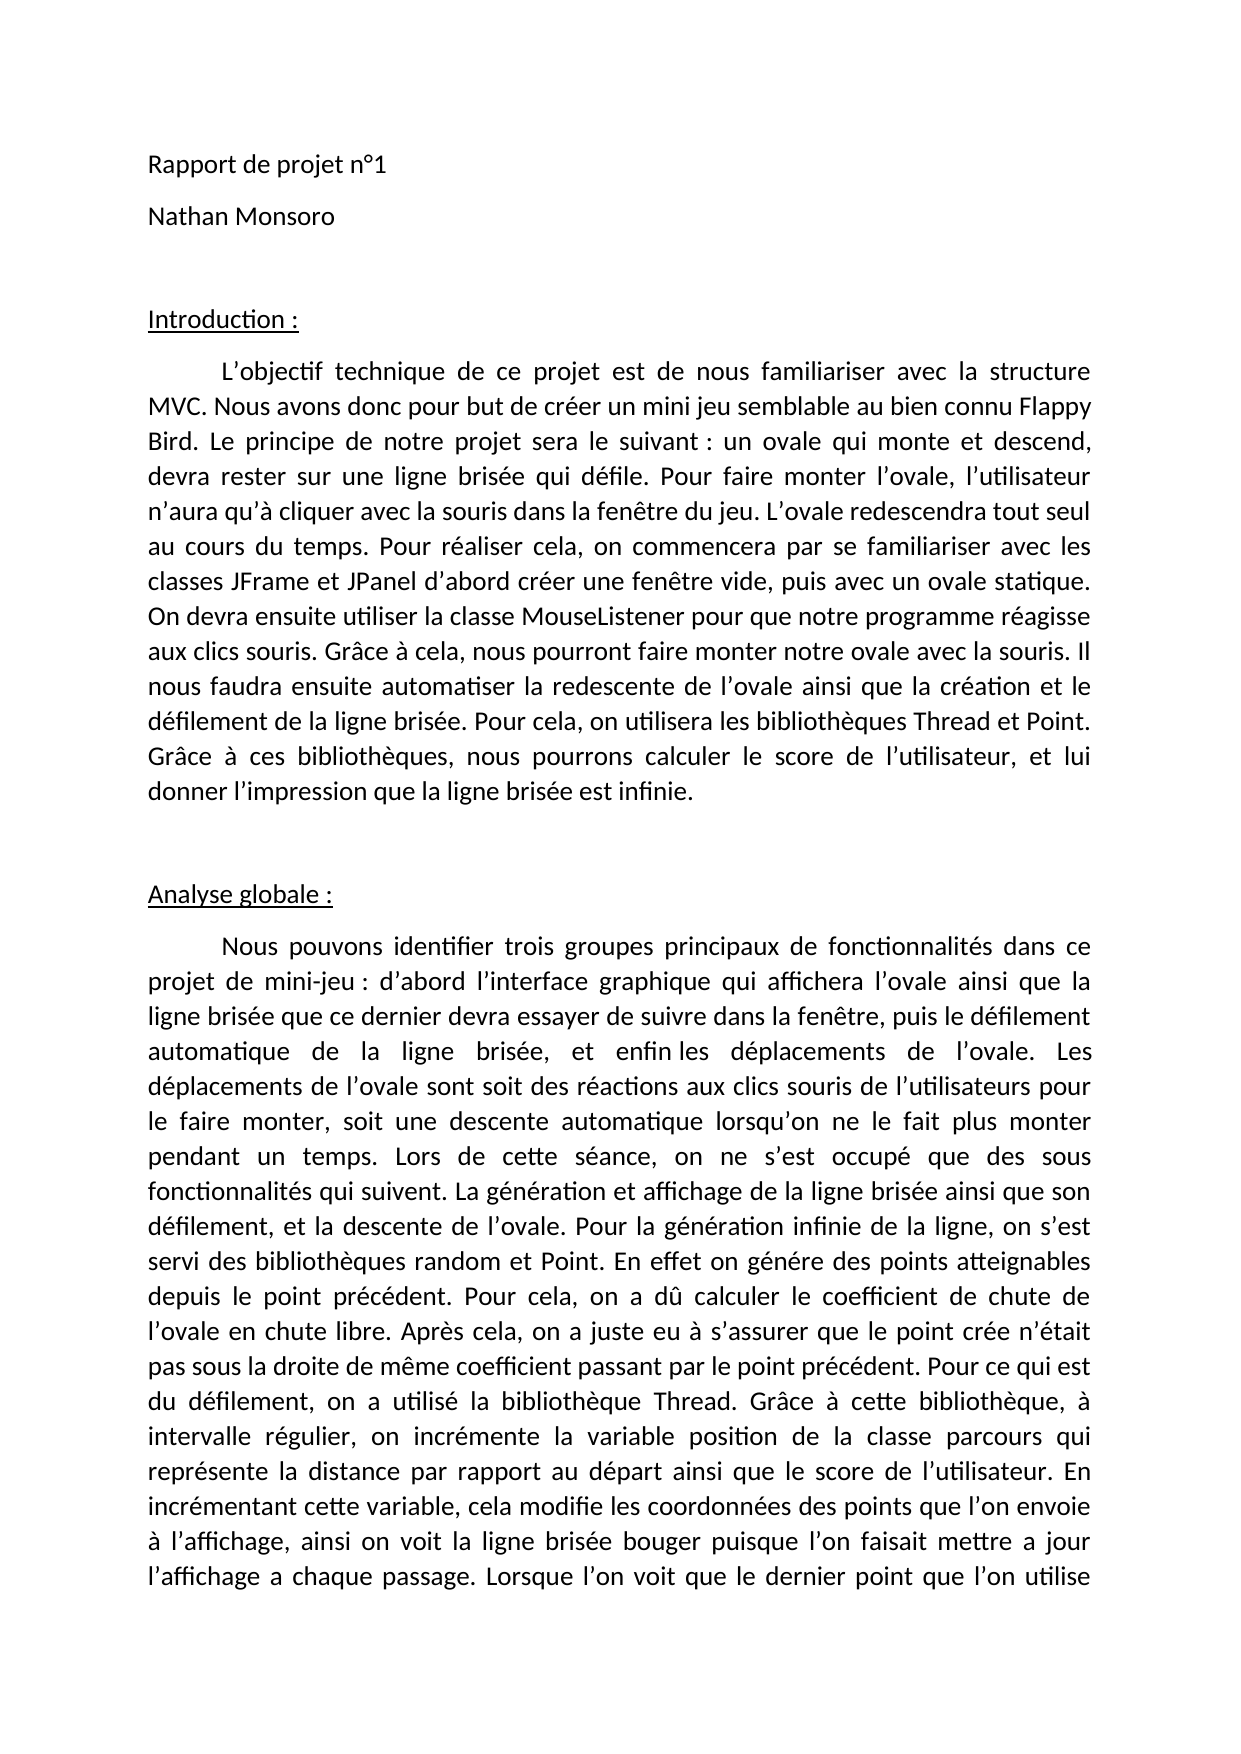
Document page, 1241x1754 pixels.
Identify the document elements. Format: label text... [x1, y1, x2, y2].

text L’objectif technique de ce projet est de nous familiariser avec la structure MVC. Nous avons donc pour but de créer un mini jeu semblable au bien connu Flappy Bird. Le principe de notre projet sera le suivant : un ovale qui monte et descend, devra rester sur une ligne brisée qui défile. Pour faire monter l’ovale, l’utilisateur n’aura qu’à cliquer avec la souris dans la fenêtre du jeu. L’ovale redescendra tout seul au cours du temps. Pour réaliser cela, on commencera par se familiariser avec les classes JFrame et JPanel d’abord créer une fenêtre vide, puis avec un ovale statique. On devra ensuite utiliser la classe MouseListener pour que notre programme réagisse aux clics souris. Grâce à cela, nous pourront faire monter notre ovale avec la souris. Il nous faudra ensuite automatiser la redescente de l’ovale ainsi que la création et le défilement de la ligne brisée. Pour cela, on utilisera les bibliothèques Thread et Point. Grâce à ces bibliothèques, nous pourrons calculer le score de l’utilisateur, et lui donner l’impression que la ligne brisée est infinie. [148, 354, 1093, 807]
text Introduction : [148, 303, 1093, 336]
text Analyse globale : [148, 878, 1093, 911]
text Rapport de projet n°1 [148, 148, 1093, 181]
text Nous pouvons identifier trois groupes principaux de fonctionnalités dans ce projet de mini-jeu : d’abord l’interface graphique qui affichera l’ovale ainsi que la ligne brisée que ce dernier devra essayer de suivre dans la fenêtre, puis le défilement automatique de la ligne brisée, et enfin les déplacements de l’ovale. Les déplacements de l’ovale sont soit des réactions aux clics souris de l’utilisateurs pour le faire monter, soit une descente automatique lorsqu’on ne le fait plus monter pendant un temps. Lors de cette séance, on ne s’est occupé que des sous fonctionnalités qui suivent. La génération et affichage de la ligne brisée ainsi que son défilement, et la descente de l’ovale. Pour la génération infinie de la ligne, on s’est servi des bibliothèques random et Point. En effet on génére des points atteignables depuis le point précédent. Pour cela, on a dû calculer le coefficient de chute de l’ovale en chute libre. Après cela, on a juste eu à s’assurer que le point crée n’était pas sous la droite de même coefficient passant par le point précédent. Pour ce qui est du défilement, on a utilisé la bibliothèque Thread. Grâce à cette bibliothèque, à intervalle régulier, on incrémente la variable position de la classe parcours qui représente la distance par rapport au départ ainsi que le score de l’utilisateur. En incrémentant cette variable, cela modifie les coordonnées des points que l’on envoie à l’affichage, ainsi on voit la ligne brisée bouger puisque l’on faisait mettre a jour l’affichage a chaque passage. Lorsque l’on voit que le dernier point que l’on utilise [148, 929, 1093, 1592]
text Nathan Monsoro [148, 199, 1093, 232]
